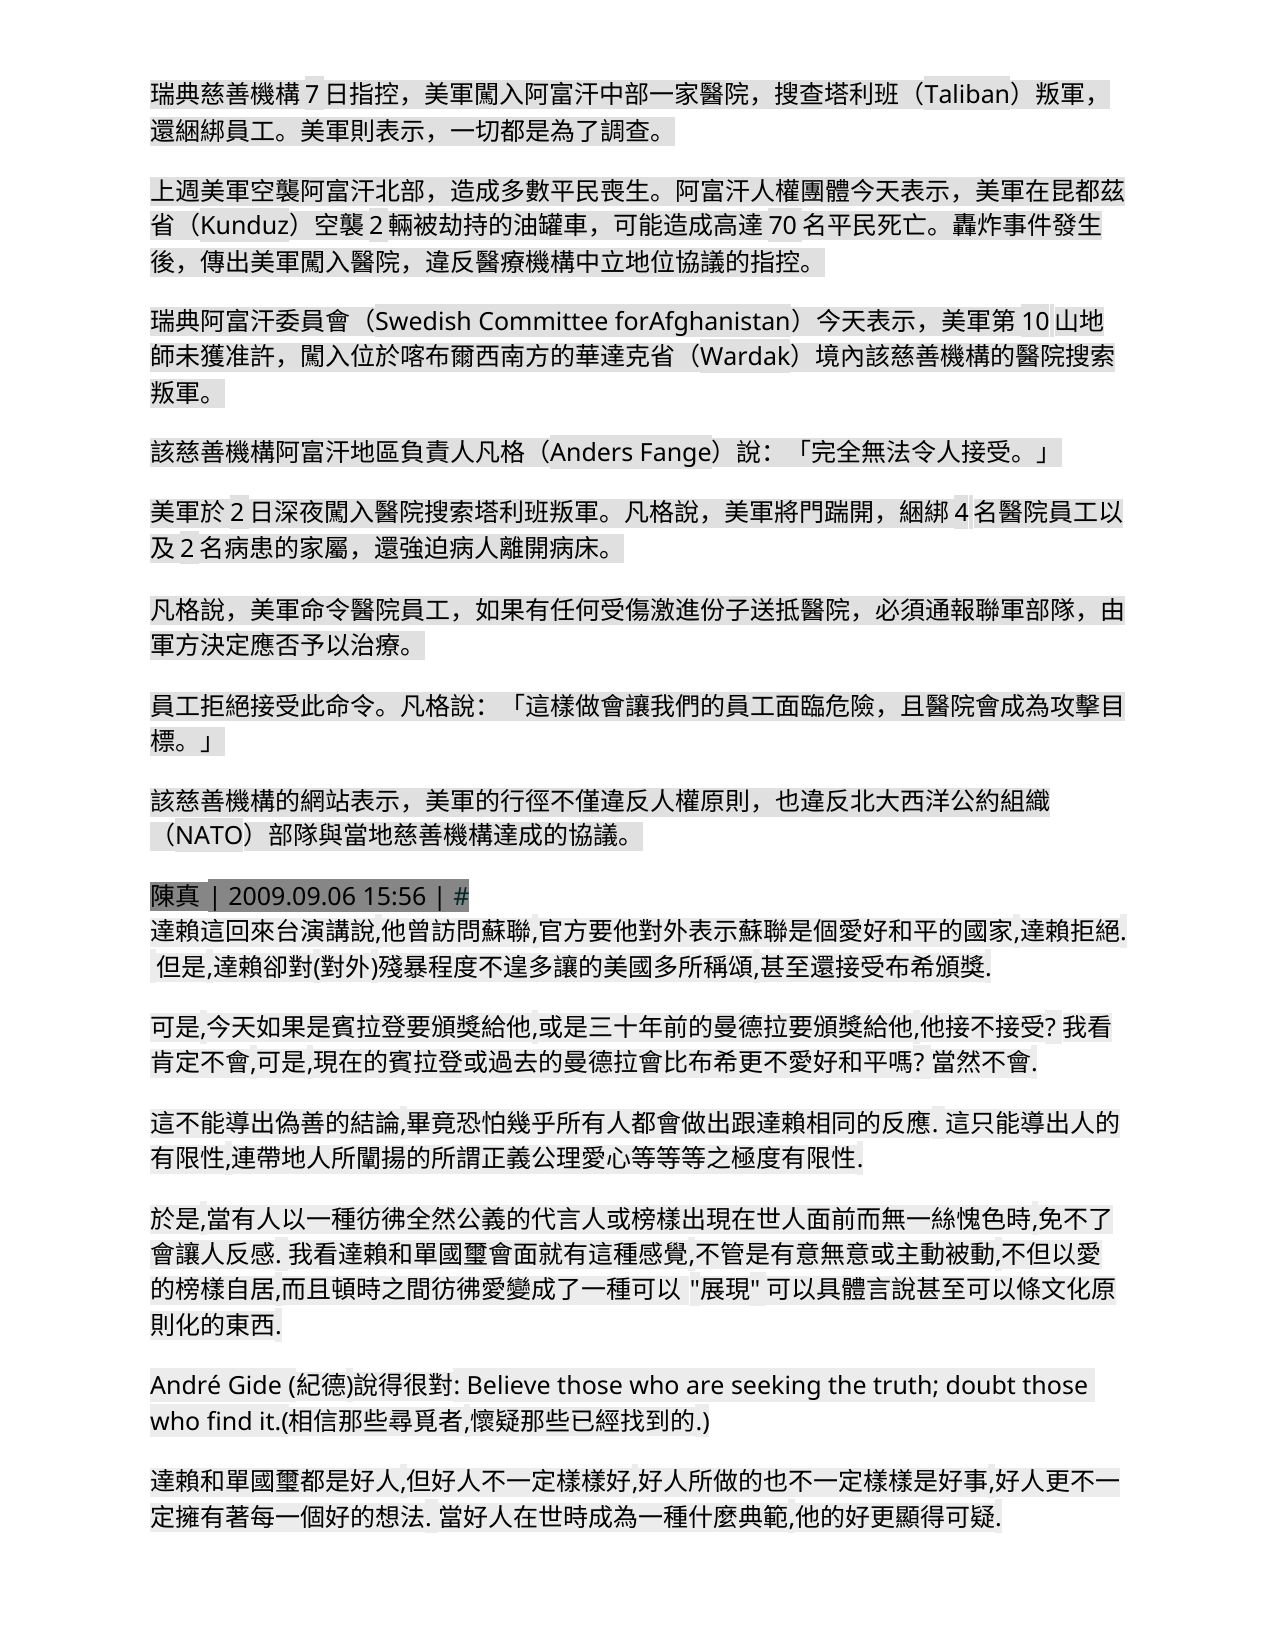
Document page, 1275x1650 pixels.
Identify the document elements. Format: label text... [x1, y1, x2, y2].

text André Gide (紀德)說得很對: Believe those who are seeking the truth; doubt those who find it.(相信那些尋覓者,懷疑那些已經找到的.) [150, 1367, 1125, 1437]
text 達賴這回來台演講說,他曾訪問蘇聯,官方要他對外表示蘇聯是個愛好和平的國家,達賴拒絕. 但是,達賴卻對(對外)殘暴程度不遑多讓的美國多所稱頌,甚至還接受布希頒獎. [150, 912, 1125, 983]
text 凡格說，美軍命令醫院員工，如果有任何受傷激進份子送抵醫院，必須通報聯軍部隊，由軍方決定應否予以治療。 [150, 589, 1125, 660]
text 該慈善機構阿富汗地區負責人凡格（Anders Fange）說：「完全無法令人接受。」 [150, 433, 1125, 469]
text 該慈善機構的網站表示，美軍的行徑不僅違反人權原則，也違反北大西洋公約組織（NATO）部隊與當地慈善機構達成的協議。 [150, 781, 1125, 852]
text 瑞典阿富汗委員會（Swedish Committee forAfghanistan）今天表示，美軍第10山地師未獲准許，闖入位於喀布爾西南方的華達克省（Wardak）境內該慈善機構的醫院搜索叛軍。 [150, 302, 1125, 408]
text 這不能導出偽善的結論,畢竟恐怕幾乎所有人都會做出跟達賴相同的反應. 這只能導出人的有限性,連帶地人所闡揚的所謂正義公理愛心等等等之極度有限性. [150, 1104, 1125, 1175]
text 達賴和單國璽都是好人,但好人不一定樣樣好,好人所做的也不一定樣樣是好事,好人更不一定擁有著每一個好的想法. 當好人在世時成為一種什麼典範,他的好更顯得可疑. [150, 1462, 1125, 1533]
text 上週美軍空襲阿富汗北部，造成多數平民喪生。阿富汗人權團體今天表示，美軍在昆都茲省（Kunduz）空襲2輛被劫持的油罐車，可能造成高達70名平民死亡。轟炸事件發生後，傳出美軍闖入醫院，違反醫療機構中立地位協議的指控。 [150, 171, 1125, 277]
text 陳真 | 2009.09.06 15:56 | # [150, 877, 1125, 912]
text 員工拒絕接受此命令。凡格說：「這樣做會讓我們的員工面臨危險，且醫院會成為攻擊目標。」 [150, 685, 1125, 756]
text 可是,今天如果是賓拉登要頒獎給他,或是三十年前的曼德拉要頒獎給他,他接不接受? 我看肯定不會,可是,現在的賓拉登或過去的曼德拉會比布希更不愛好和平嗎? 當然不會. [150, 1008, 1125, 1079]
text 瑞典慈善機構7日指控，美軍闖入阿富汗中部一家醫院，搜查塔利班（Taliban）叛軍，還綑綁員工。美軍則表示，一切都是為了調查。 [150, 75, 1125, 146]
text 美軍於2日深夜闖入醫院搜索塔利班叛軍。凡格說，美軍將門踹開，綑綁4名醫院員工以及2名病患的家屬，還強迫病人離開病床。 [150, 494, 1125, 564]
text 於是,當有人以一種彷彿全然公義的代言人或榜樣出現在世人面前而無一絲愧色時,免不了會讓人反感. 我看達賴和單國璽會面就有這種感覺,不管是有意無意或主動被動,不但以愛的榜樣自居,而且頓時之間彷彿愛變成了一種可以 "展現" 可以具體言說甚至可以條文化原則化的東西. [150, 1200, 1125, 1342]
